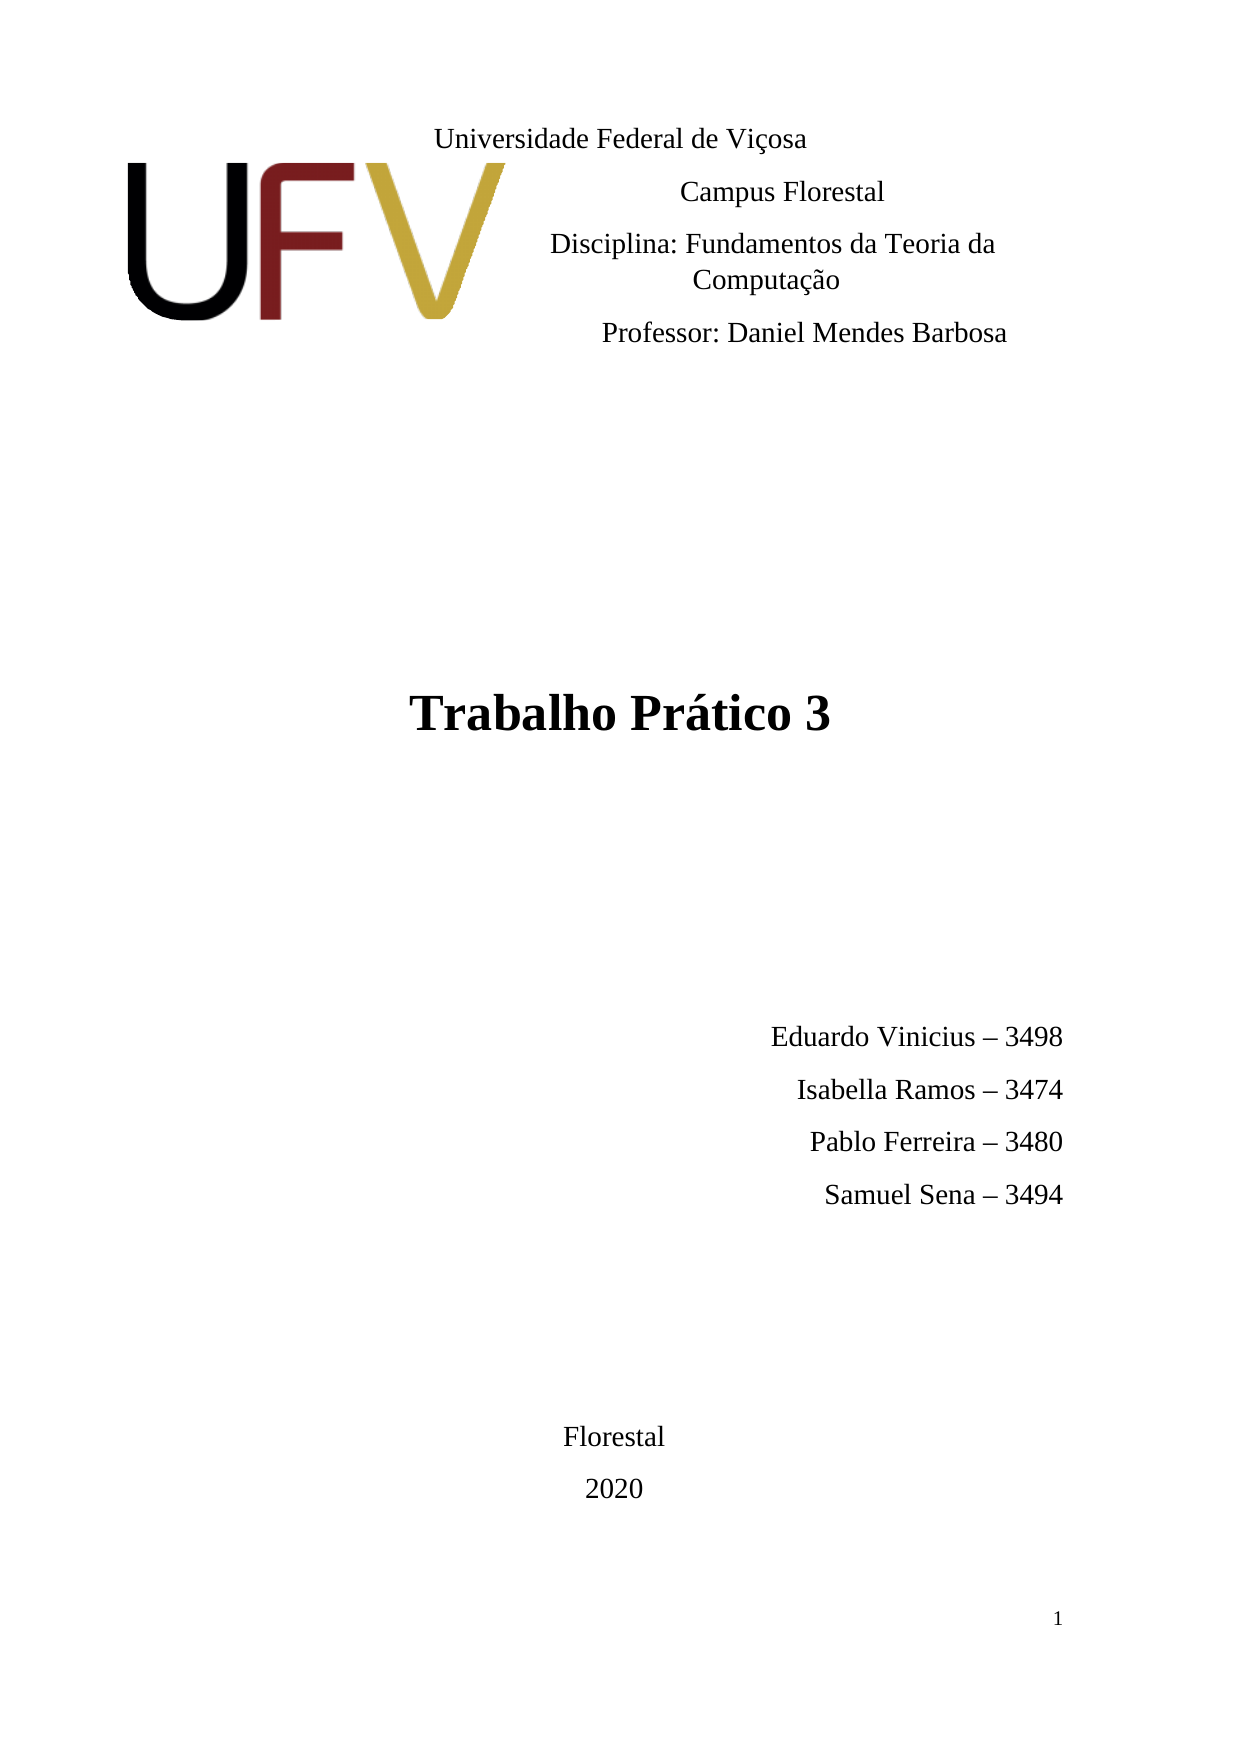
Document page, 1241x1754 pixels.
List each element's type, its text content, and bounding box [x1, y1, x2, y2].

text Disciplina: Fundamentos da Teoria da Computação [458, 227, 1063, 296]
text [249, 174, 262, 208]
text Professor: Daniel Mendes Barbosa [546, 315, 1063, 348]
text [177, 227, 226, 296]
text Trabalho Prático 3 [177, 681, 1063, 741]
text Campus Florestal [490, 174, 1063, 208]
text [241, 227, 259, 296]
text [392, 174, 481, 208]
text Universidade Federal de Viçosa [177, 122, 1063, 155]
text Samuel Sena – 3494 [177, 1177, 1063, 1211]
text Isabella Ramos – 3474 [177, 1072, 1063, 1106]
text [411, 227, 462, 296]
text Florestal [177, 1419, 1051, 1453]
text 2020 [177, 1472, 1051, 1505]
text Pablo Ferreira – 3480 [177, 1124, 1063, 1158]
text [282, 227, 412, 296]
text [177, 174, 226, 208]
text Eduardo Vinicius – 3498 [177, 1019, 1063, 1053]
text [282, 174, 380, 208]
